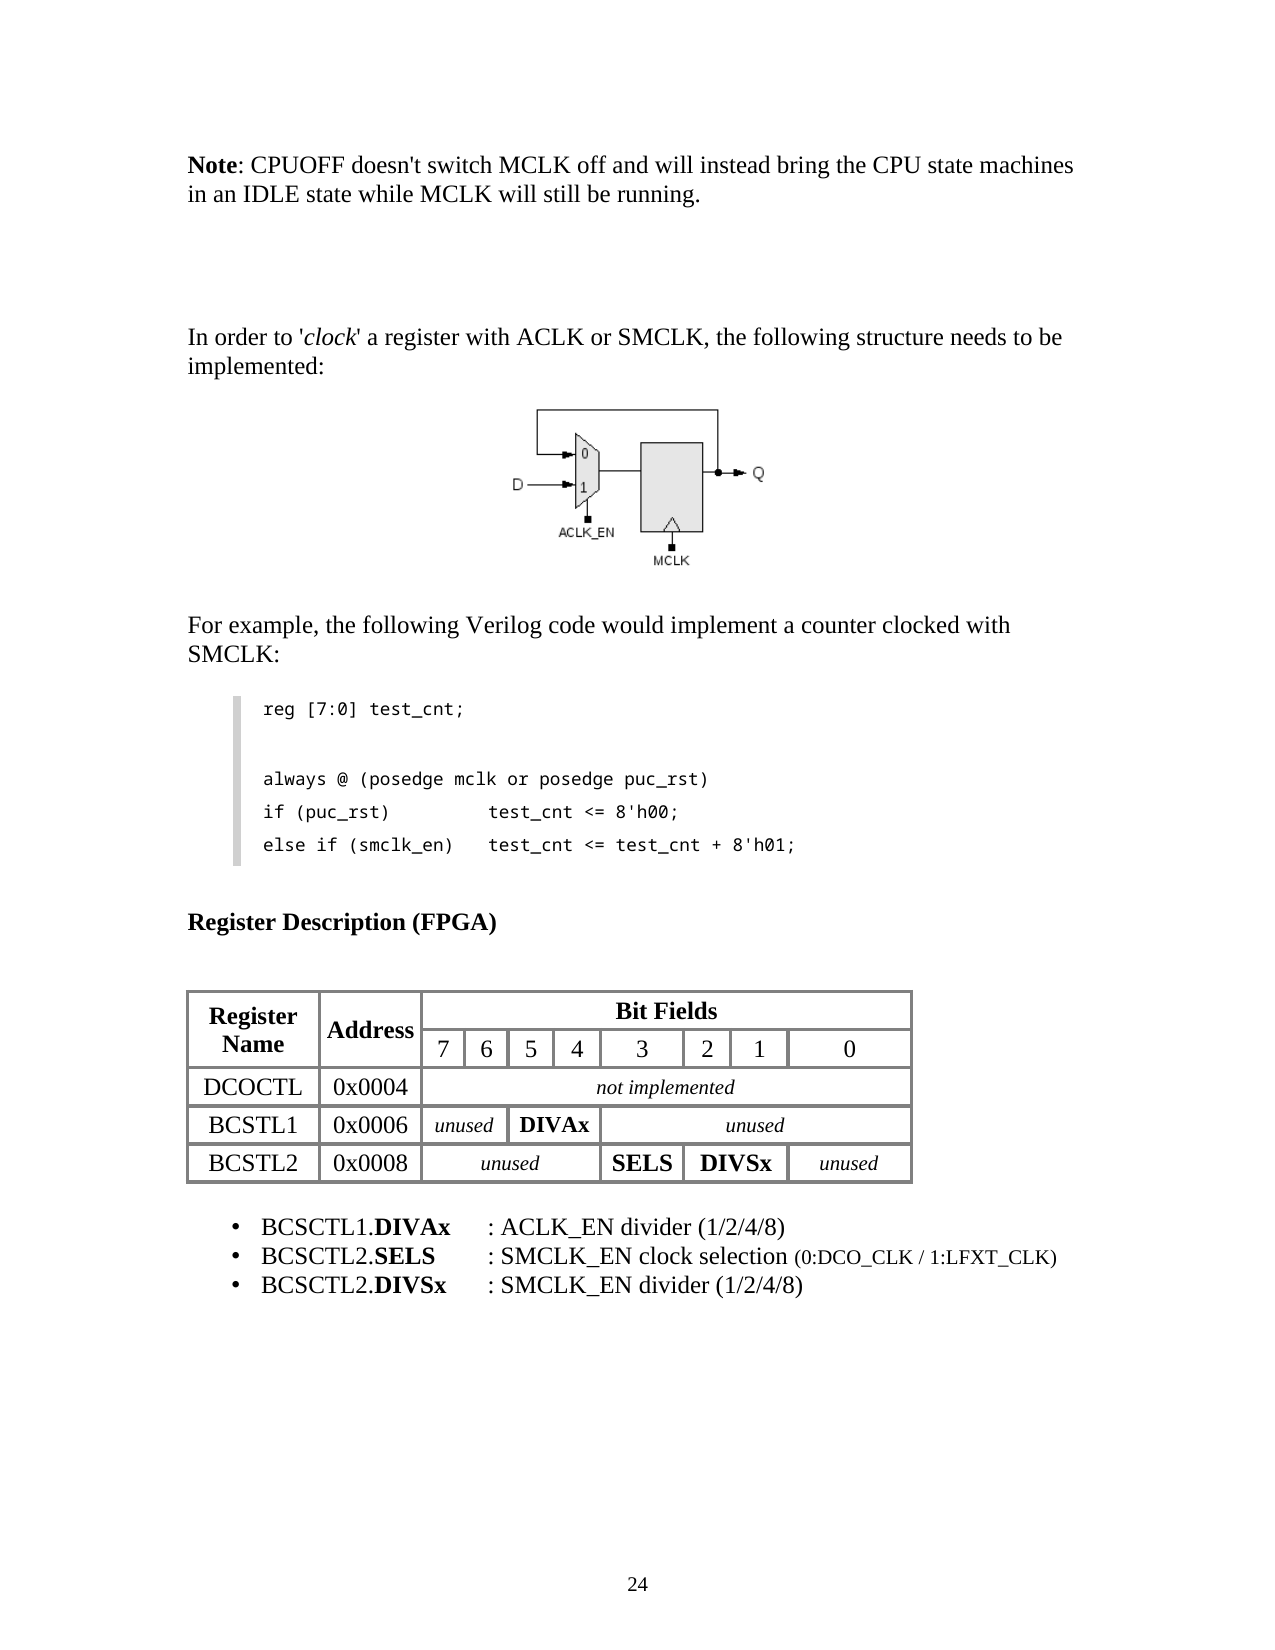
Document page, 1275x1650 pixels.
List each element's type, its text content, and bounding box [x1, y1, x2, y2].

table_cell 7 [423, 1031, 463, 1066]
table_cell 0x0006 [321, 1108, 420, 1142]
table_header reg [7:0] test_cnt; always @ (posedge mclk or posedge puc_rst) if (puc_rst) test_cnt <= 8'h00; else if (smclk_en) test_cnt <= test_cnt + 8'h01; [263, 696, 1015, 866]
table_cell 5 [510, 1031, 552, 1066]
table_cell 1 [732, 1031, 786, 1066]
table_cell 0x0008 [321, 1146, 420, 1180]
table_header [233, 696, 241, 866]
table_cell unused [423, 1108, 506, 1142]
text In order to 'clock' a register with ACLK or SMCLK, the following structure needs to be implemented: [187, 322, 1088, 380]
table_header [187, 696, 233, 866]
list BCSCTL2.DIVSx : SMCLK_EN divider (1/2/4/8) [231, 1270, 1088, 1299]
picture [475, 380, 800, 591]
table_header Bit Fields [423, 993, 910, 1028]
table_cell DCOCTL [189, 1069, 318, 1104]
table_cell unused [602, 1108, 910, 1142]
text Register Description (FPGA) [187, 907, 1088, 936]
table_cell 0 [790, 1031, 910, 1066]
table_cell 2 [685, 1031, 729, 1066]
table_cell 6 [466, 1031, 506, 1066]
table_cell DIVAx [510, 1108, 599, 1142]
table_cell BCSTL2 [189, 1146, 318, 1180]
table_cell unused [790, 1146, 910, 1180]
table_header [241, 696, 263, 866]
table_cell 3 [602, 1031, 682, 1066]
list BCSCTL2.SELS : SMCLK_EN clock selection (0:DCO_CLK / 1:LFXT_CLK) [231, 1241, 1088, 1270]
text For example, the following Verilog code would implement a counter clocked with SMCLK: [187, 610, 1088, 667]
table_header Address [321, 993, 420, 1066]
table_cell 4 [555, 1031, 599, 1066]
table_header Register Name [189, 993, 318, 1066]
table_cell DIVSx [685, 1146, 786, 1180]
table_cell SELS [602, 1146, 682, 1180]
table_cell not implemented [423, 1069, 910, 1104]
table_cell 0x0004 [321, 1069, 420, 1104]
table_cell unused [423, 1146, 599, 1180]
table_cell BCSTL1 [189, 1108, 318, 1142]
list BCSCTL1.DIVAx : ACLK_EN divider (1/2/4/8) [231, 1212, 1088, 1241]
text Note: CPUOFF doesn't switch MCLK off and will instead bring the CPU state machines in an IDLE state while MCLK will still be running. [187, 150, 1088, 207]
